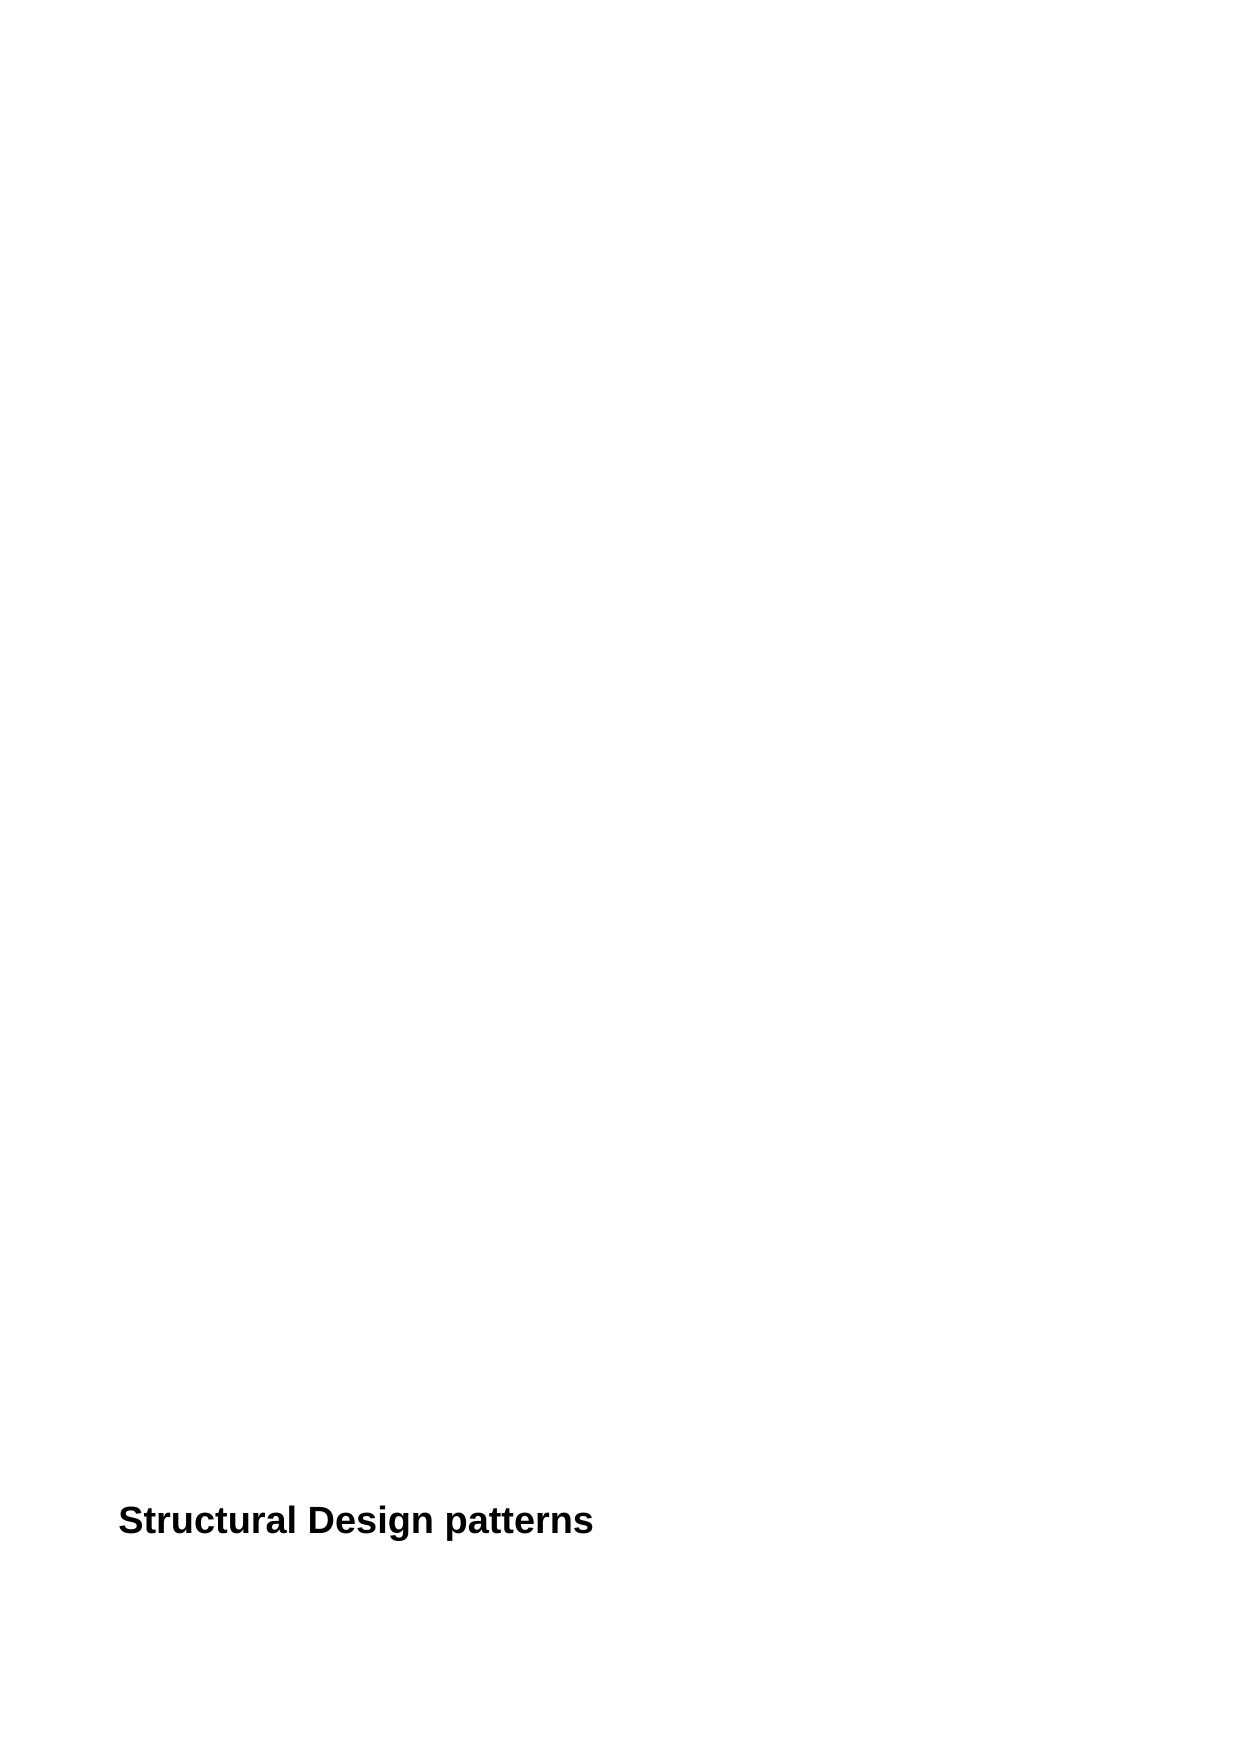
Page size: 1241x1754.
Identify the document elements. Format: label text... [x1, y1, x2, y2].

subtitle Structural Design patterns [118, 1498, 1122, 1541]
